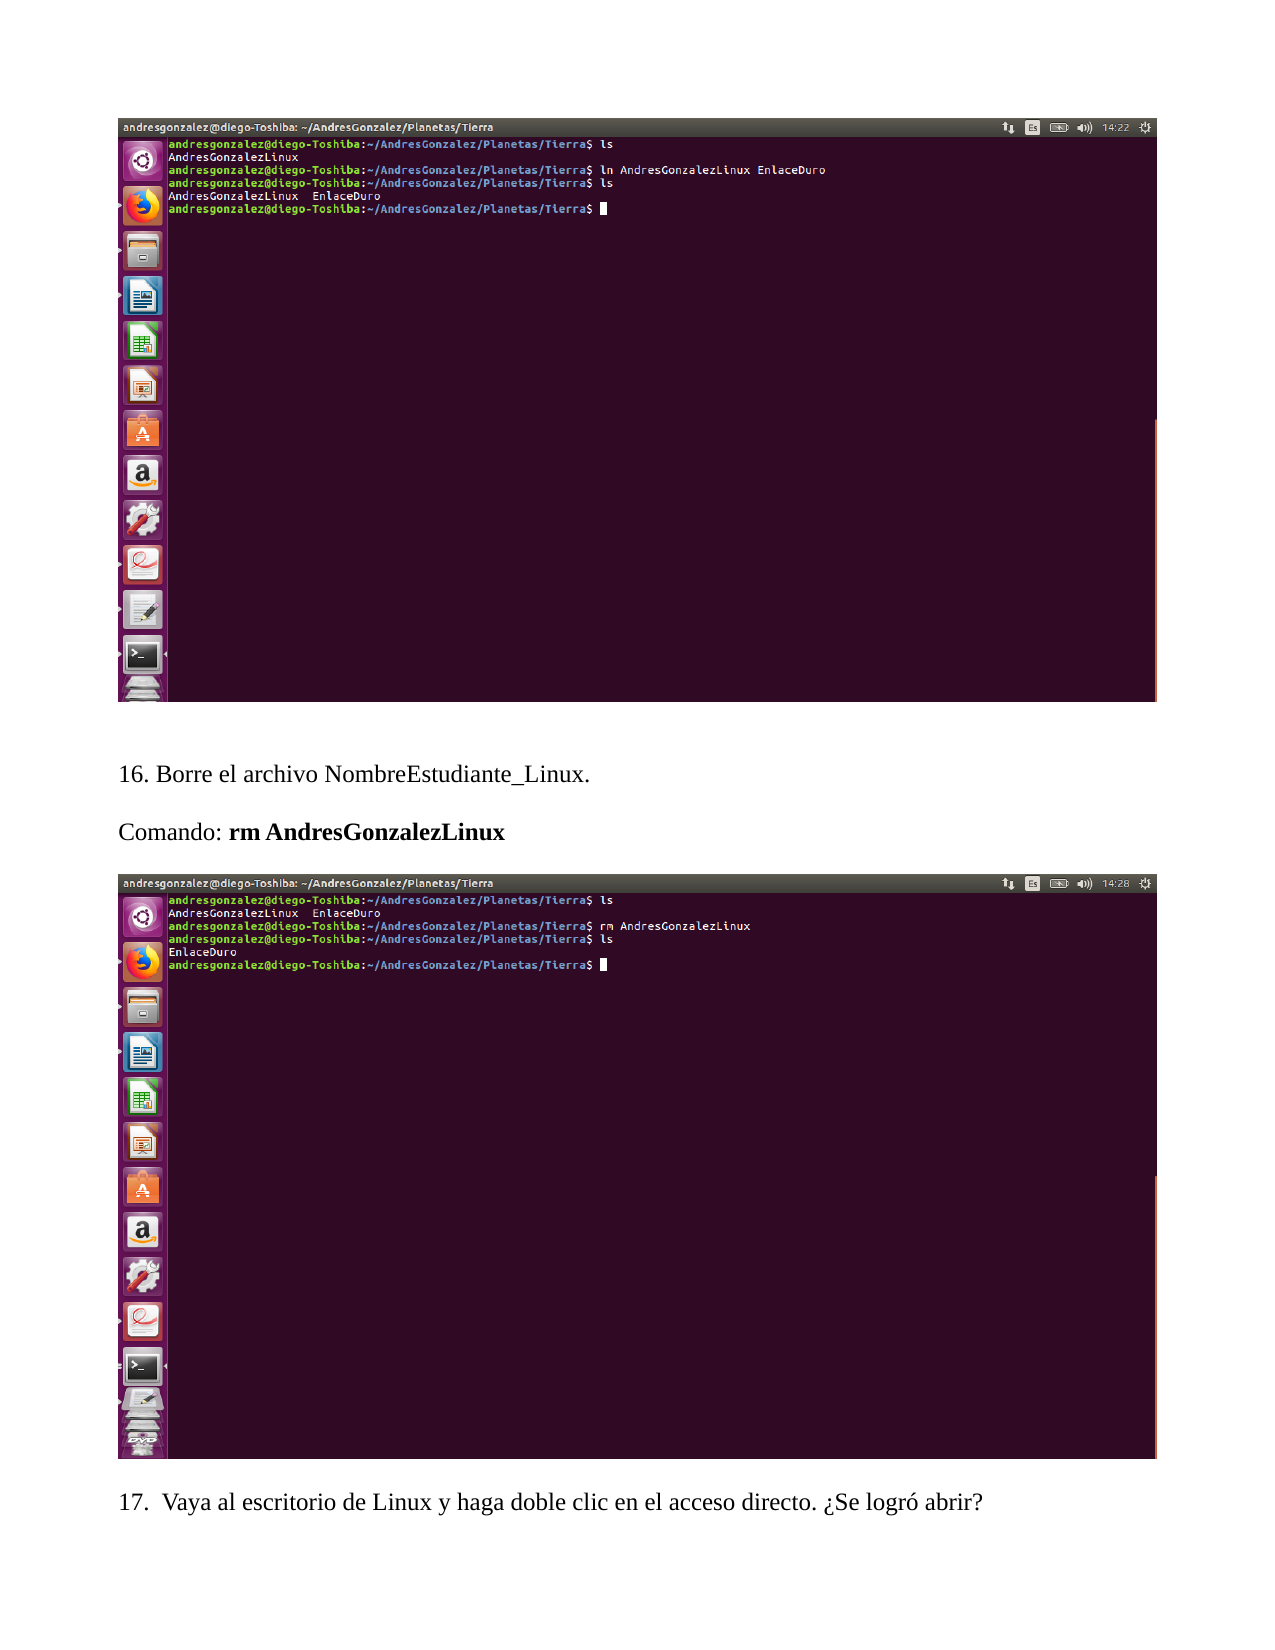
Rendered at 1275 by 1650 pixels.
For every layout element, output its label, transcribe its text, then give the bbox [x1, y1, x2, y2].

text 16. Borre el archivo NombreEstudiante_Linux. [118, 759, 1157, 788]
text Comando: rm AndresGonzalezLinux [118, 817, 1157, 846]
picture [118, 118, 1157, 702]
picture [118, 874, 1157, 1459]
text 17. Vaya al escritorio de Linux y haga doble clic en el acceso directo. ¿Se logró abrir? [118, 1487, 1157, 1516]
